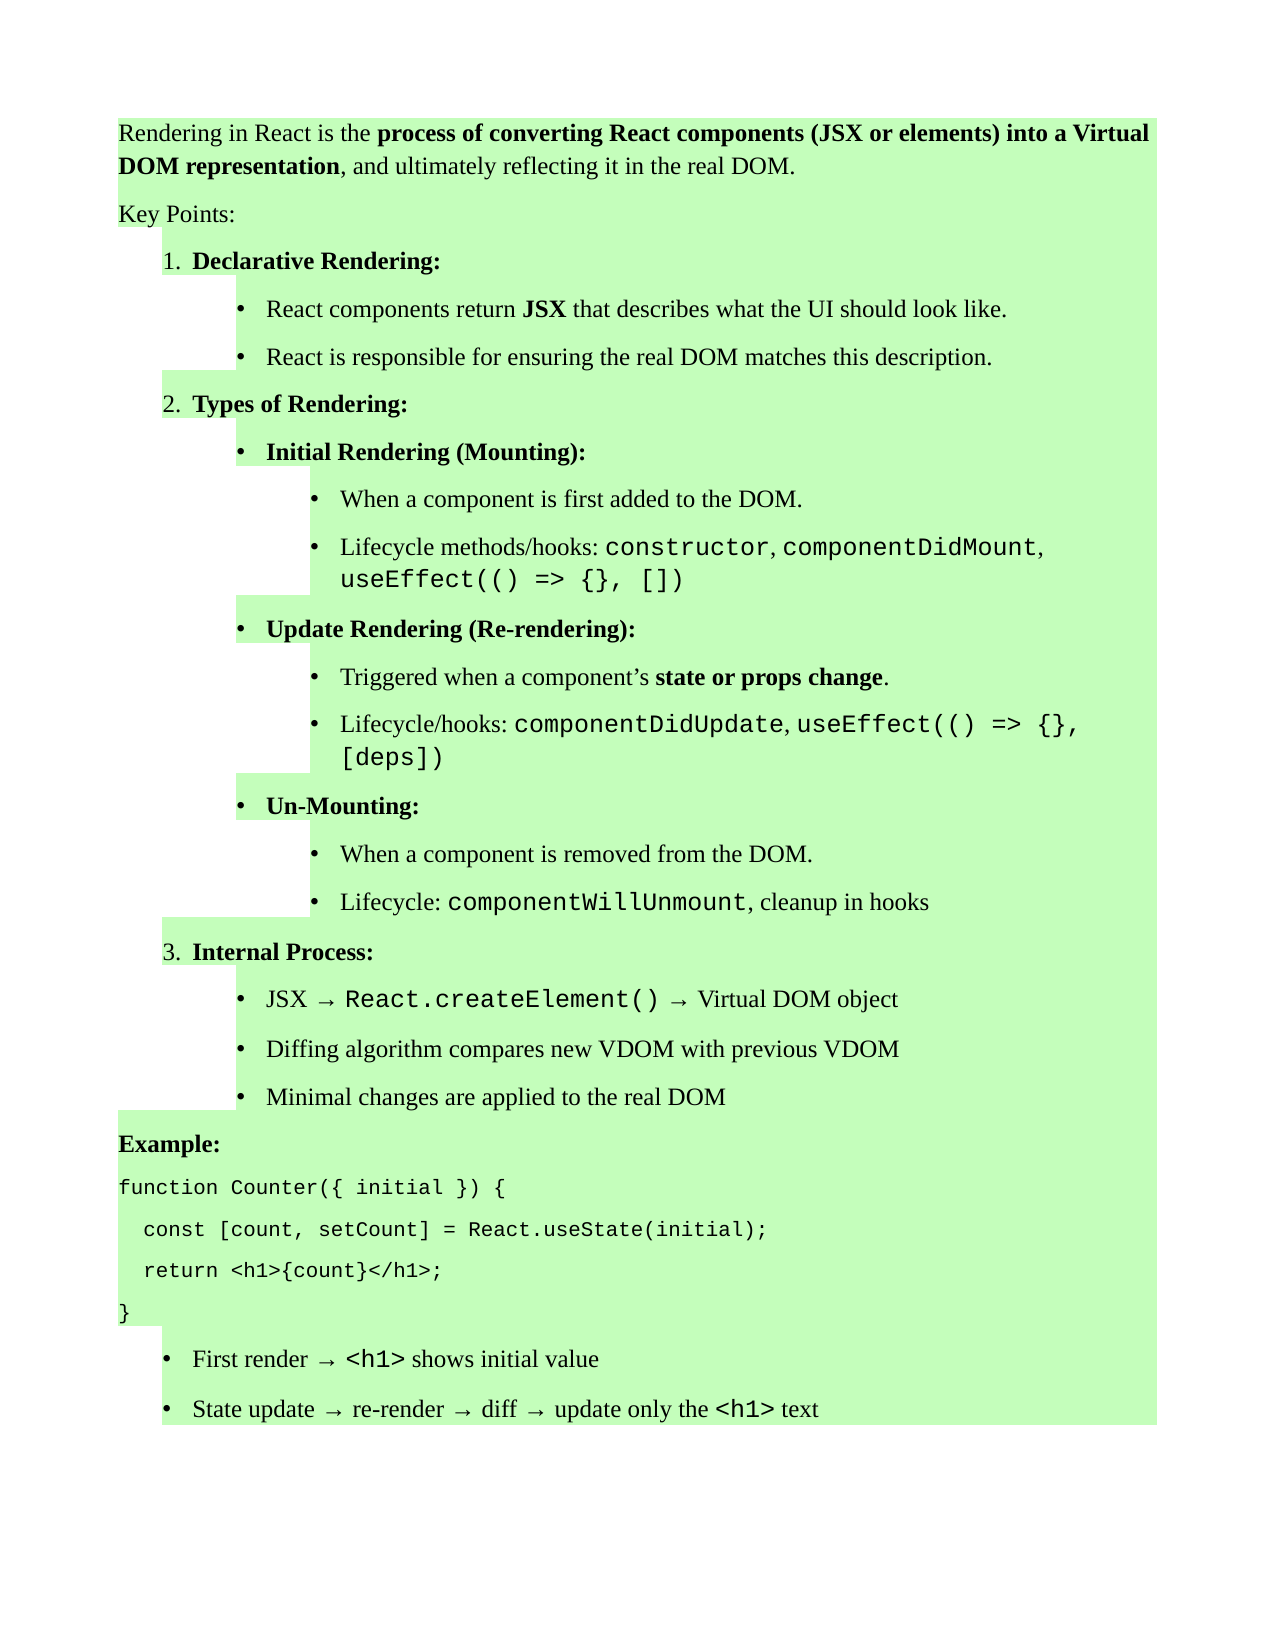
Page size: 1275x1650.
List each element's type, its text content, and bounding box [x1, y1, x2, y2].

list When a component is removed from the DOM. [310, 839, 1157, 868]
text } [118, 1302, 1157, 1326]
list Internal Process: [162, 937, 1157, 965]
list Un-Mounting: [236, 791, 1157, 820]
list React components return JSX that describes what the UI should look like. [236, 294, 1157, 323]
text Key Points: [118, 199, 1157, 227]
list First render → <h1> shows initial value [162, 1344, 1157, 1375]
text Example: [118, 1129, 1157, 1158]
list Update Rendering (Re-rendering): [236, 614, 1157, 643]
list When a component is first added to the DOM. [310, 484, 1157, 513]
text function Counter({ initial }) { [118, 1177, 1157, 1201]
list Types of Rendering: [162, 389, 1157, 418]
list Initial Rendering (Mounting): [236, 437, 1157, 466]
list Lifecycle methods/hooks: constructor, componentDidMount, useEffect(() => {}, []) [310, 532, 1157, 595]
text const [count, setCount] = React.useState(initial); [118, 1219, 1157, 1242]
list Declarative Rendering: [162, 246, 1157, 275]
list Minimal changes are applied to the real DOM [236, 1082, 1157, 1111]
text Rendering in React is the process of converting React components (JSX or elements) into a Virtual DOM representation, and ultimately reflecting it in the real DOM. [118, 118, 1157, 180]
list React is responsible for ensuring the real DOM matches this description. [236, 342, 1157, 370]
list State update → re-render → diff → update only the <h1> text [162, 1394, 1157, 1425]
list Triggered when a component’s state or props change. [310, 662, 1157, 690]
list Diffing algorithm compares new VDOM with previous VDOM [236, 1034, 1157, 1063]
text return <h1>{count}</h1>; [118, 1261, 1157, 1284]
list JSX → React.createElement() → Virtual DOM object [236, 984, 1157, 1015]
list Lifecycle/hooks: componentDidUpdate, useEffect(() => {}, [deps]) [310, 709, 1157, 773]
list Lifecycle: componentWillUnmount, cleanup in hooks [310, 887, 1157, 917]
